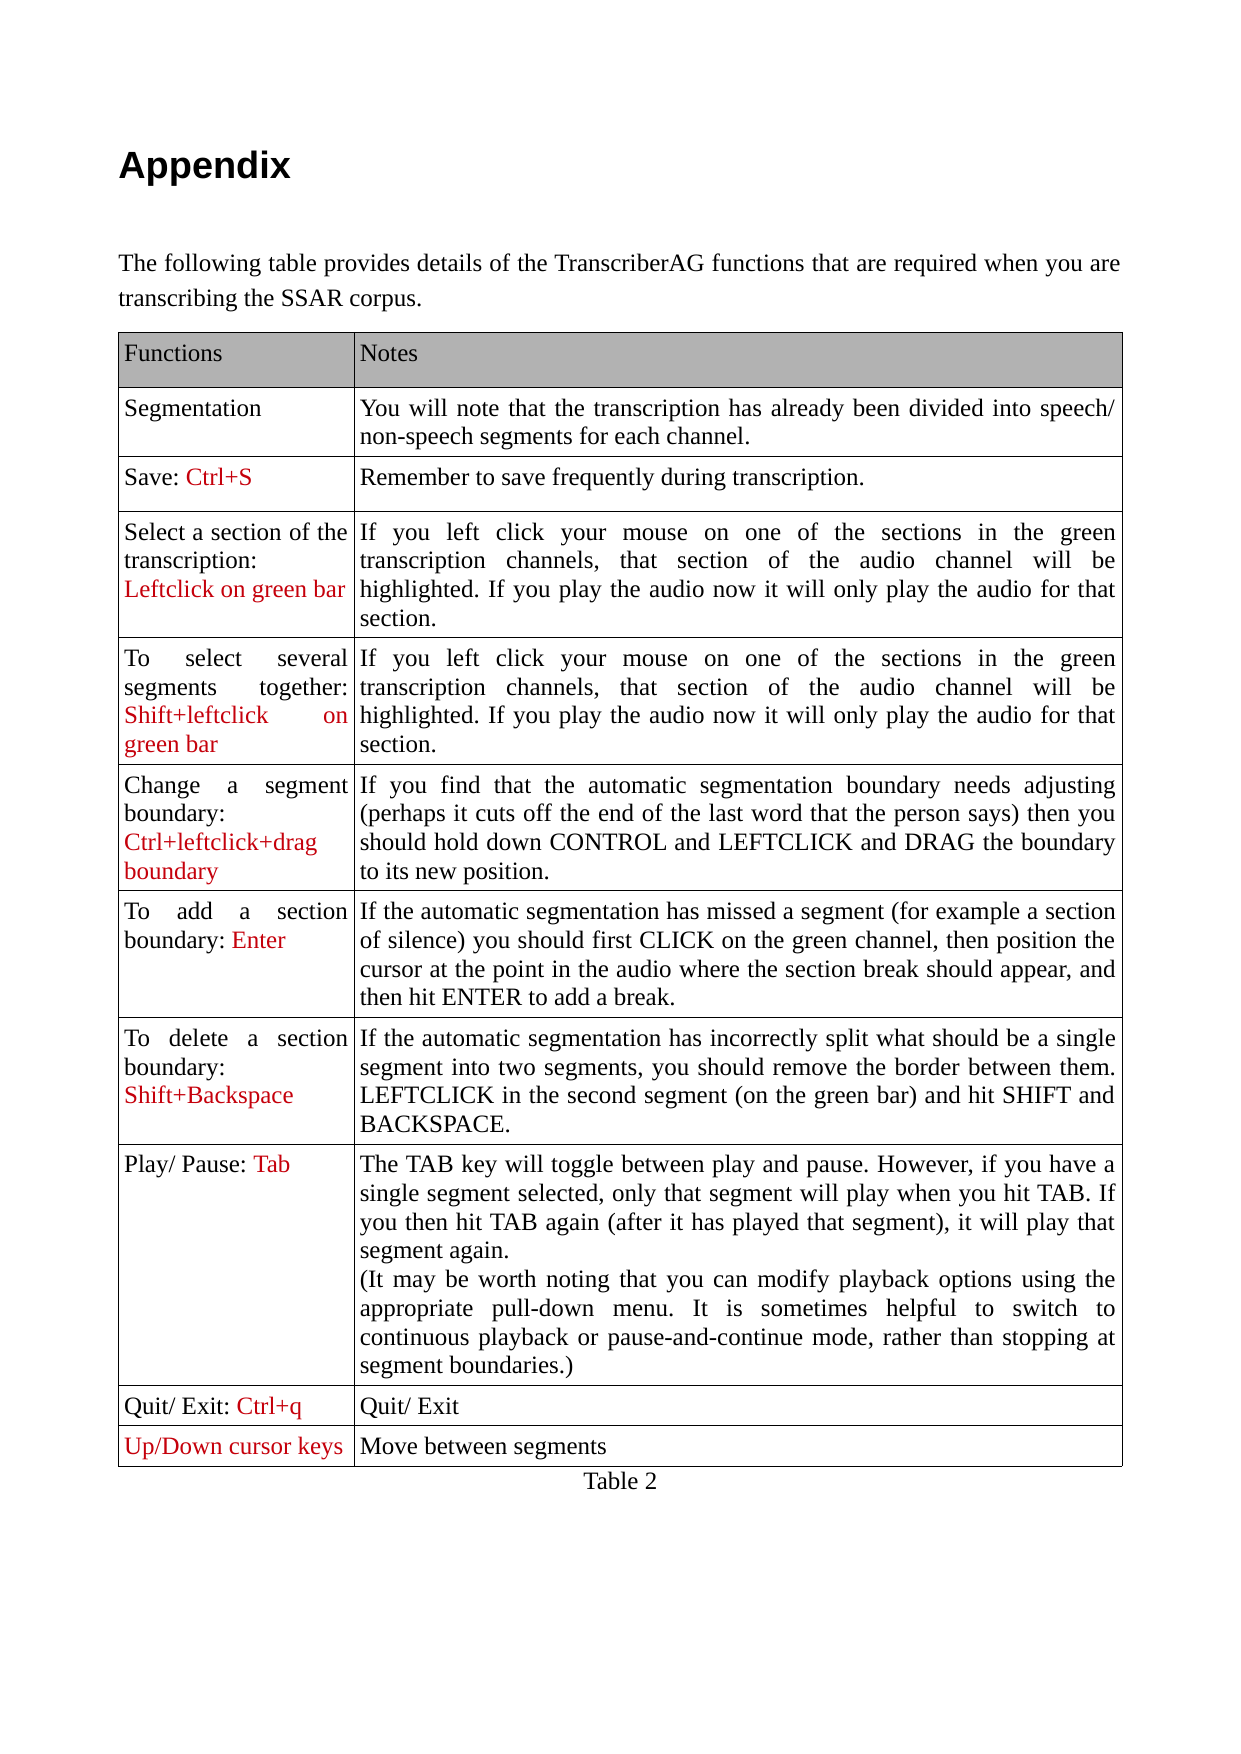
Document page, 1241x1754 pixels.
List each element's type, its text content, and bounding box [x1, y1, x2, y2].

table_cell Change a segment boundary: Ctrl+leftclick+drag boundary [119, 765, 354, 890]
subtitle Appendix [118, 143, 1122, 187]
table_cell You will note that the transcription has already been divided into speech/ non-speech segments for each channel. [355, 388, 1122, 456]
table_cell Up/Down cursor keys [119, 1426, 354, 1466]
table_cell If the automatic segmentation has missed a segment (for example a section of silence) you should first CLICK on the green channel, then position the cursor at the point in the audio where the section break should appear, and then hit ENTER to add a break. [355, 891, 1122, 1017]
table_cell If you find that the automatic segmentation boundary needs adjusting (perhaps it cuts off the end of the last word that the person says) then you should hold down CONTROL and LEFTCLICK and DRAG the boundary to its new position. [355, 765, 1122, 890]
table_cell Save: Ctrl+S [119, 457, 354, 511]
table_header Functions [119, 333, 354, 387]
text Table 2 [118, 1467, 1122, 1494]
table_cell If you left click your mouse on one of the sections in the green transcription channels, that section of the audio channel will be highlighted. If you play the audio now it will only play the audio for that section. [355, 512, 1122, 637]
table_cell To delete a section boundary: Shift+Backspace [119, 1018, 354, 1143]
table_cell Play/ Pause: Tab [119, 1145, 354, 1385]
table_cell To add a section boundary: Enter [119, 891, 354, 1017]
table_header Notes [355, 333, 1122, 387]
table_cell Segmentation [119, 388, 354, 456]
text The following table provides details of the TranscriberAG functions that are required when you are transcribing the SSAR corpus. [118, 248, 1122, 312]
table_cell The TAB key will toggle between play and pause. However, if you have a single segment selected, only that segment will play when you hit TAB. If you then hit TAB again (after it has played that segment), it will play that segment again. (It may be worth noting that you can modify playback options using the appropriate pull-down menu. It is sometimes helpful to switch to continuous playback or pause-and-continue mode, rather than stopping at segment boundaries.) [355, 1145, 1122, 1385]
table_cell If the automatic segmentation has incorrectly split what should be a single segment into two segments, you should remove the border between them. LEFTCLICK in the second segment (on the green bar) and hit SHIFT and BACKSPACE. [355, 1018, 1122, 1143]
table_cell Remember to save frequently during transcription. [355, 457, 1122, 511]
table_cell Quit/ Exit: Ctrl+q [119, 1386, 354, 1425]
table_cell Select a section of the transcription: Leftclick on green bar [119, 512, 354, 637]
table_cell Quit/ Exit [355, 1386, 1122, 1425]
table_cell If you left click your mouse on one of the sections in the green transcription channels, that section of the audio channel will be highlighted. If you play the audio now it will only play the audio for that section. [355, 638, 1122, 764]
table_cell Move between segments [355, 1426, 1122, 1466]
table_cell To select several segments together: Shift+leftclick on green bar [119, 638, 354, 764]
